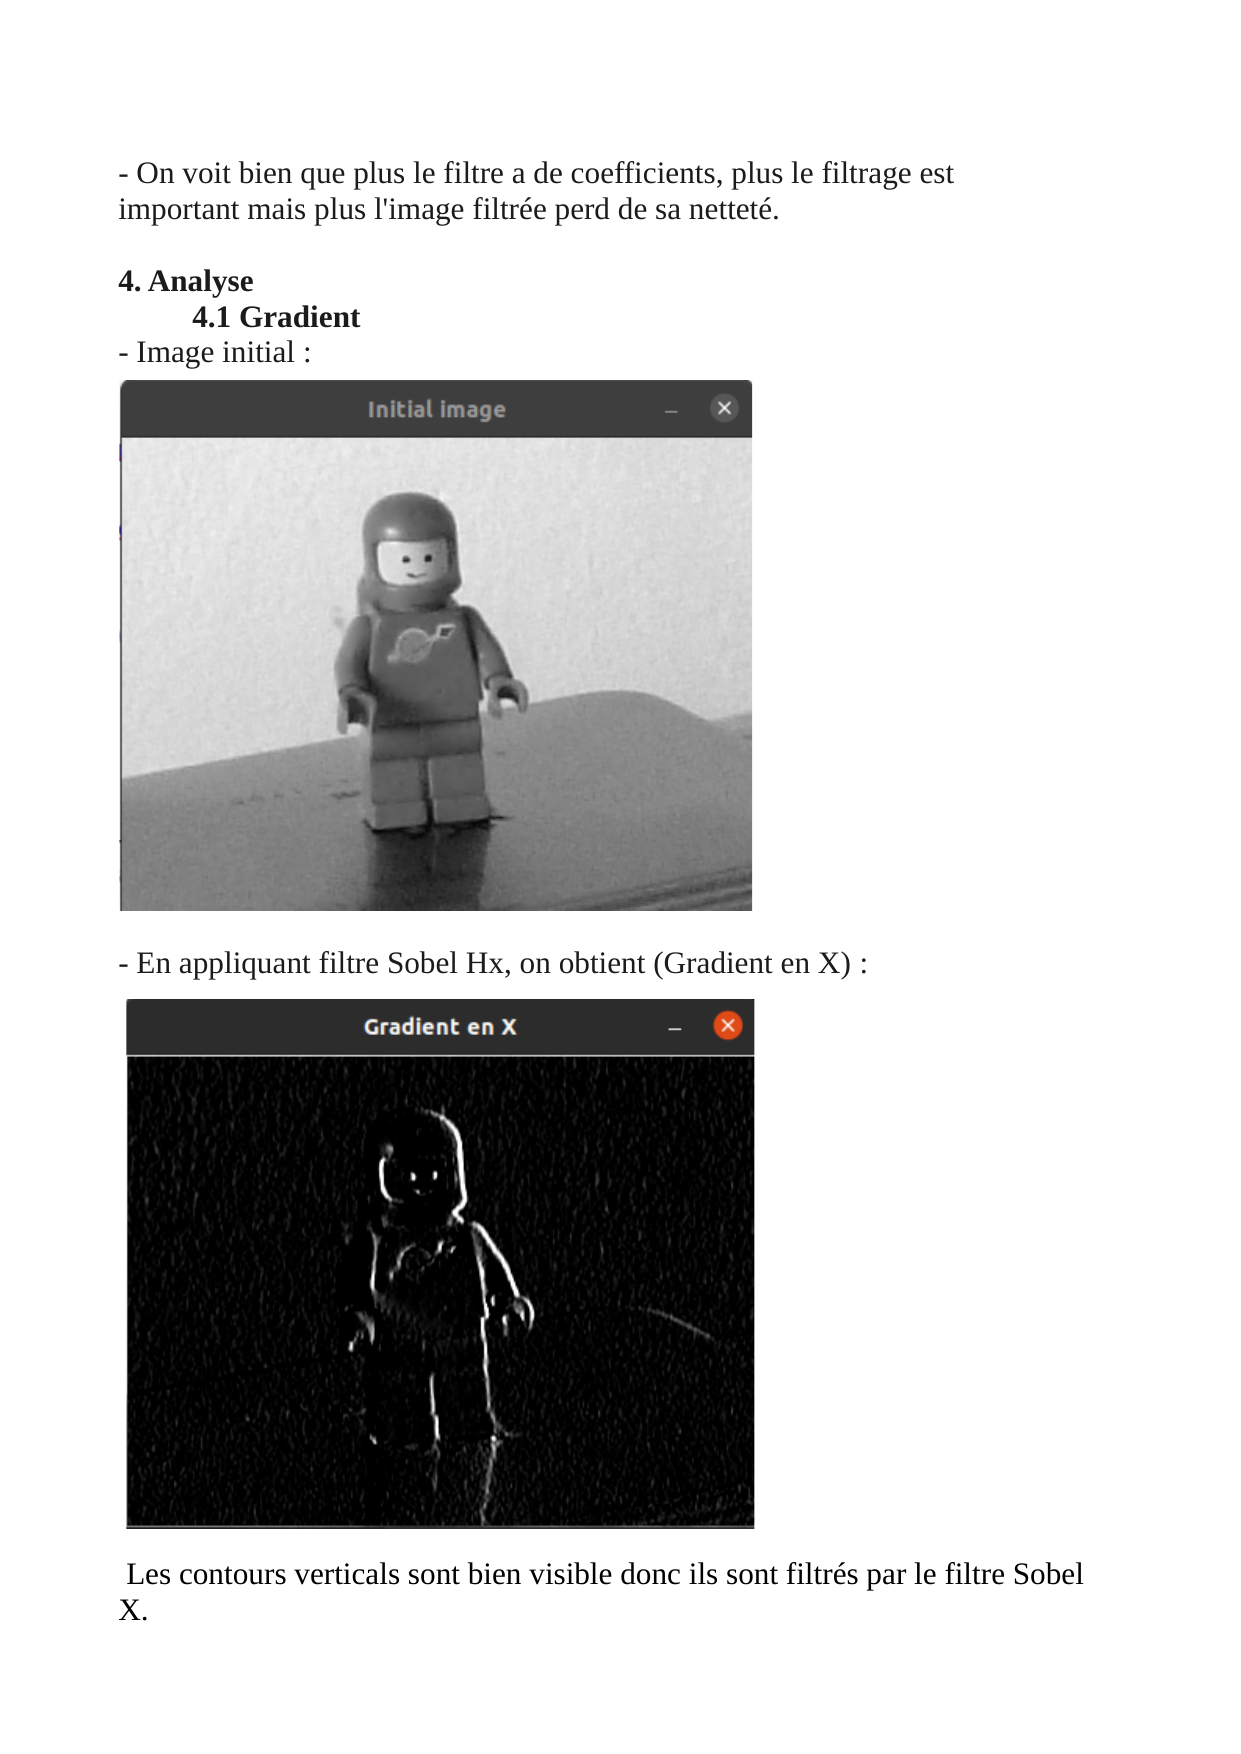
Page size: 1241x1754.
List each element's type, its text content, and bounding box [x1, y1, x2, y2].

text 4. Analyse [118, 262, 1122, 298]
text - En appliquant filtre Sobel Hx, on obtient (Gradient en X) : [118, 945, 1122, 981]
text - Image initial : [118, 334, 1122, 370]
picture [119, 380, 753, 911]
text - On voit bien que plus le filtre a de coefficients, plus le filtrage est [118, 154, 1122, 190]
text important mais plus l'image filtrée perd de sa netteté. [118, 190, 1122, 226]
text 4.1 Gradient [118, 298, 1122, 334]
picture [126, 999, 755, 1529]
text Les contours verticals sont bien visible donc ils sont filtrés par le filtre Sobel X. [118, 1556, 1122, 1627]
